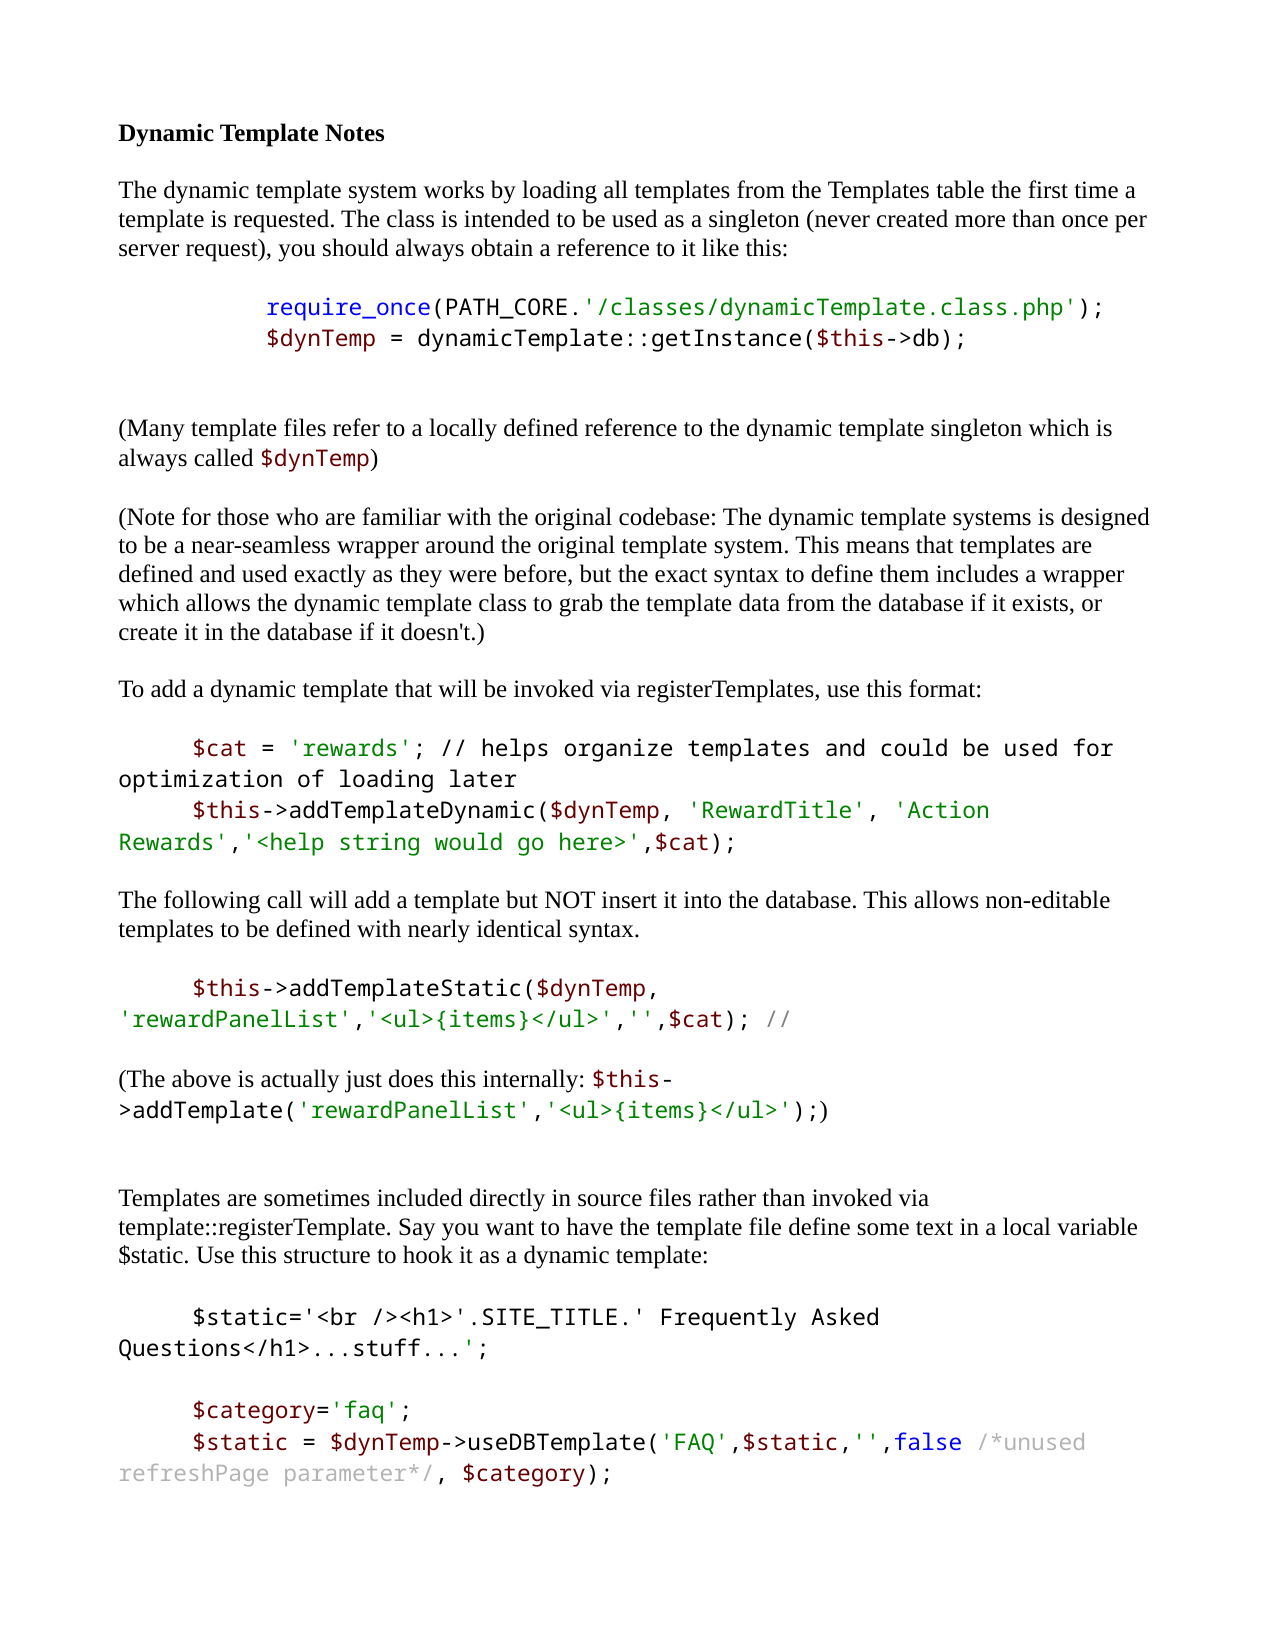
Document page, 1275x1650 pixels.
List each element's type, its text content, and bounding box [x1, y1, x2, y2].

text The dynamic template system works by loading all templates from the Templates table the first time a template is requested. The class is intended to be used as a singleton (never created more than once per server request), you should always obtain a reference to it like this: [118, 176, 1157, 262]
text Templates are sometimes included directly in source files rather than invoked via template::registerTemplate. Say you want to have the template file define some text in a local variable $static. Use this structure to hook it as a dynamic template: [118, 1183, 1157, 1269]
text $cat = 'rewards'; // helps organize templates and could be used for optimization of loading later [118, 732, 1157, 794]
text The following call will add a template but NOT insert it into the database. This allows non-editable templates to be defined with nearly identical syntax. [118, 886, 1157, 943]
text require_once(PATH_CORE.'/classes/dynamicTemplate.class.php'); [118, 291, 1157, 322]
text $dynTemp = dynamicTemplate::getInstance($this->db); [118, 322, 1157, 353]
text (Note for those who are familiar with the original codebase: The dynamic template systems is designed to be a near-seamless wrapper around the original template system. This means that templates are defined and used exactly as they were before, but the exact syntax to define them includes a wrapper which allows the dynamic template class to grab the template data from the database if it exists, or create it in the database if it doesn't.) [118, 502, 1157, 646]
text $this->addTemplateStatic($dynTemp, 'rewardPanelList','<ul>{items}</ul>','',$cat); // [118, 972, 1157, 1034]
text $static='<br /><h1>'.SITE_TITLE.' Frequently Asked Questions</h1>...stuff...'; [118, 1301, 1157, 1363]
text (Many template files refer to a locally defined reference to the dynamic template singleton which is always called $dynTemp) [118, 413, 1157, 473]
text Dynamic Template Notes [118, 118, 1157, 147]
text $category='faq'; [118, 1394, 1157, 1426]
text (The above is actually just does this internally: $this->addTemplate('rewardPanelList','<ul>{items}</ul>');) [118, 1063, 1157, 1126]
text To add a dynamic template that will be invoked via registerTemplates, use this format: [118, 674, 1157, 703]
text $this->addTemplateDynamic($dynTemp, 'RewardTitle', 'Action Rewards','<help string would go here>',$cat); [118, 794, 1157, 857]
text $static = $dynTemp->useDBTemplate('FAQ',$static,'',false /*unused refreshPage parameter*/, $category); [118, 1426, 1157, 1488]
